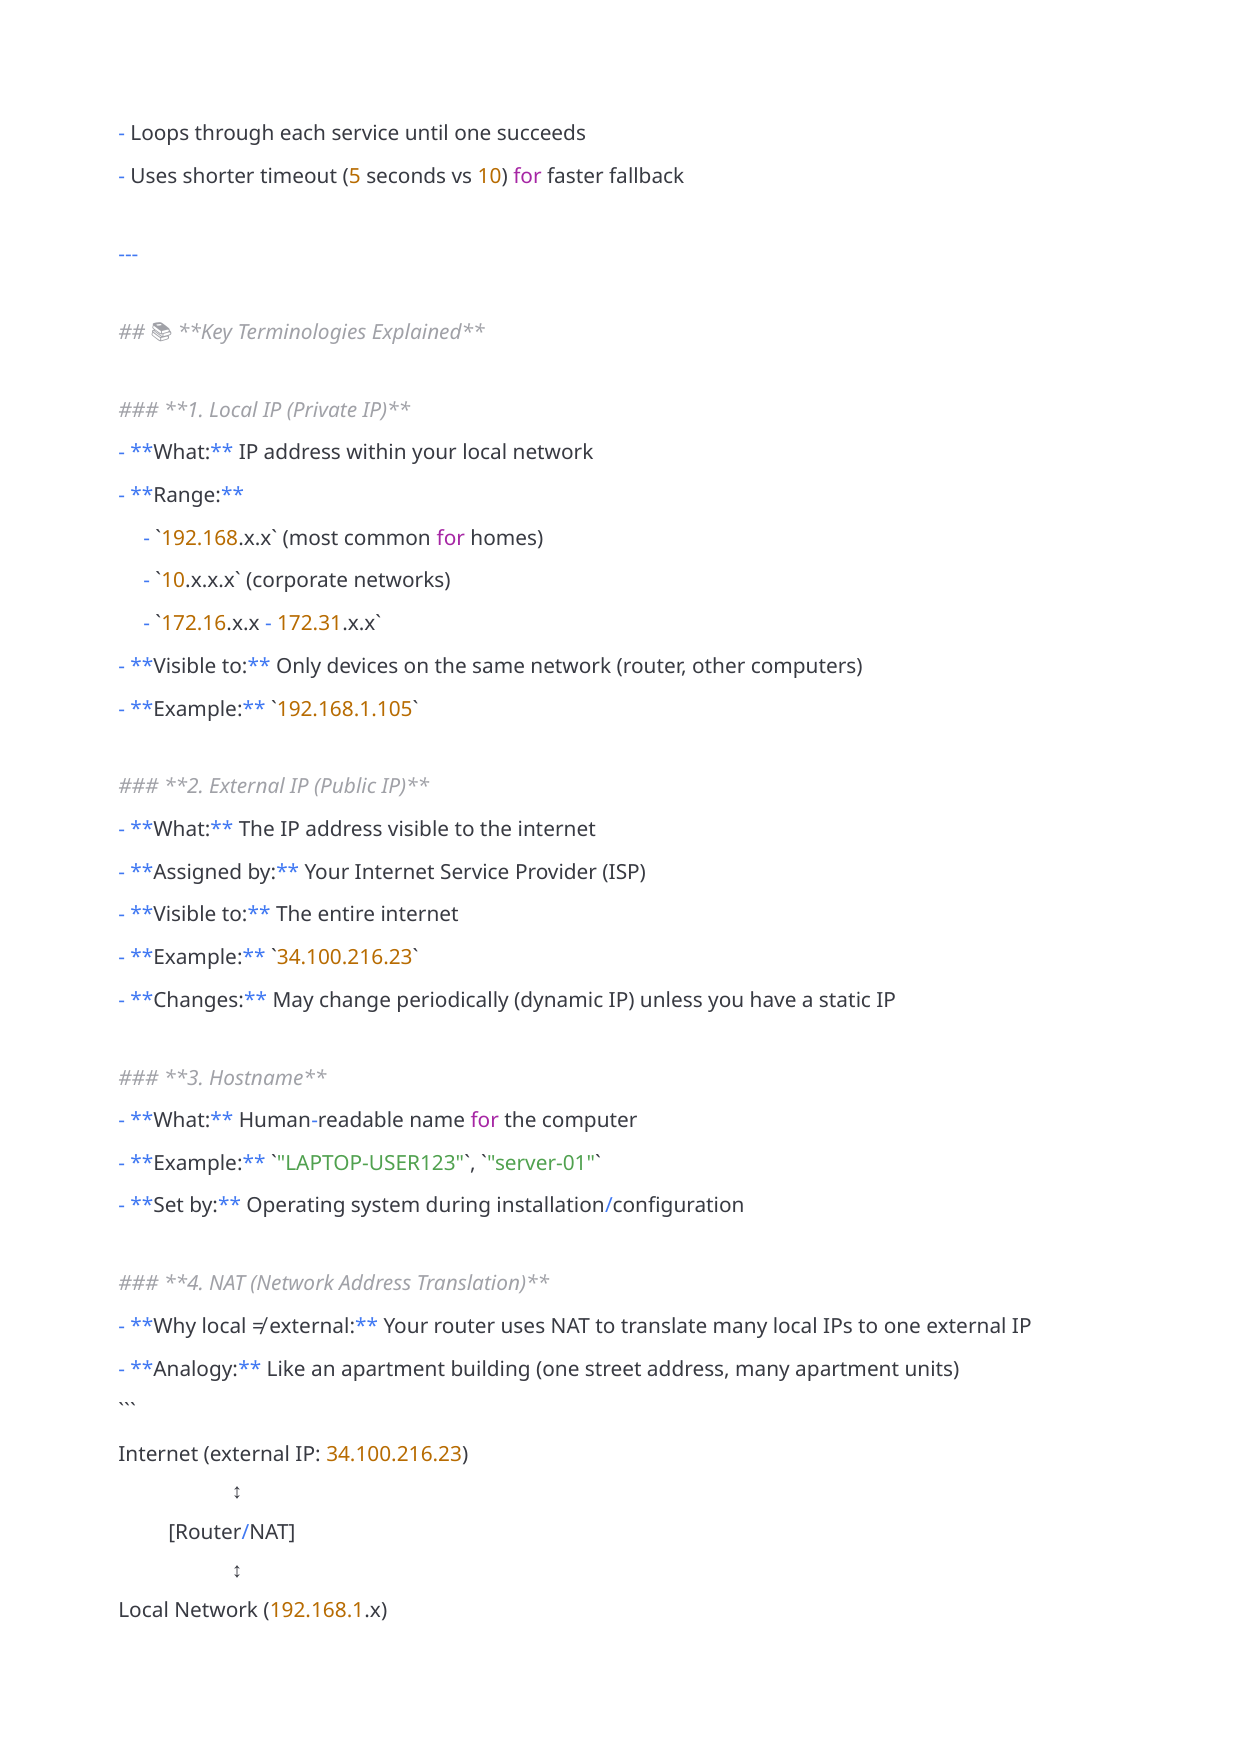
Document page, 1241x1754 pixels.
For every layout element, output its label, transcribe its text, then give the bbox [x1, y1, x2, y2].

text - `10.x.x.x` (corporate networks) [118, 565, 1122, 594]
text ### **2. External IP (Public IP)** [118, 772, 1122, 800]
text Local Network (192.168.1.x) [118, 1595, 1122, 1624]
text - **Visible to:** Only devices on the same network (router, other computers) [118, 651, 1122, 679]
text - **Assigned by:** Your Internet Service Provider (ISP) [118, 857, 1122, 885]
text - `192.168.x.x` (most common for homes) [118, 523, 1122, 551]
text - **What:** IP address within your local network [118, 437, 1122, 466]
text ### **1. Local IP (Private IP)** [118, 395, 1122, 423]
text - **Set by:** Operating system during installation/configuration [118, 1191, 1122, 1219]
text [Router/NAT] [118, 1517, 1122, 1546]
text --- [118, 239, 1122, 267]
text - **Visible to:** The entire internet [118, 899, 1122, 928]
text ### **3. Hostname** [118, 1063, 1122, 1091]
text ``` [118, 1396, 1122, 1425]
text Internet (external IP: 34.100.216.23) [118, 1439, 1122, 1467]
text ↕ [118, 1482, 1122, 1505]
text - **Example:** `34.100.216.23` [118, 942, 1122, 971]
text - Uses shorter timeout (5 seconds vs 10) for faster fallback [118, 161, 1122, 189]
text - **Why local ≠ external:** Your router uses NAT to translate many local IPs to one external IP [118, 1311, 1122, 1339]
text ### **4. NAT (Network Address Translation)** [118, 1268, 1122, 1297]
text ## 📚 **Key Terminologies Explained** [118, 317, 1122, 345]
text - **Changes:** May change periodically (dynamic IP) unless you have a static IP [118, 985, 1122, 1013]
text - **Example:** `192.168.1.105` [118, 694, 1122, 722]
text - **Range:** [118, 480, 1122, 508]
text - **Analogy:** Like an apartment building (one street address, many apartment units) [118, 1354, 1122, 1382]
text - **Example:** `"LAPTOP-USER123"`, `"server-01"` [118, 1148, 1122, 1176]
text - `172.16.x.x - 172.31.x.x` [118, 608, 1122, 637]
text - **What:** Human-readable name for the computer [118, 1105, 1122, 1134]
text - **What:** The IP address visible to the internet [118, 814, 1122, 843]
text - Loops through each service until one succeeds [118, 118, 1122, 147]
text ↕ [118, 1560, 1122, 1583]
